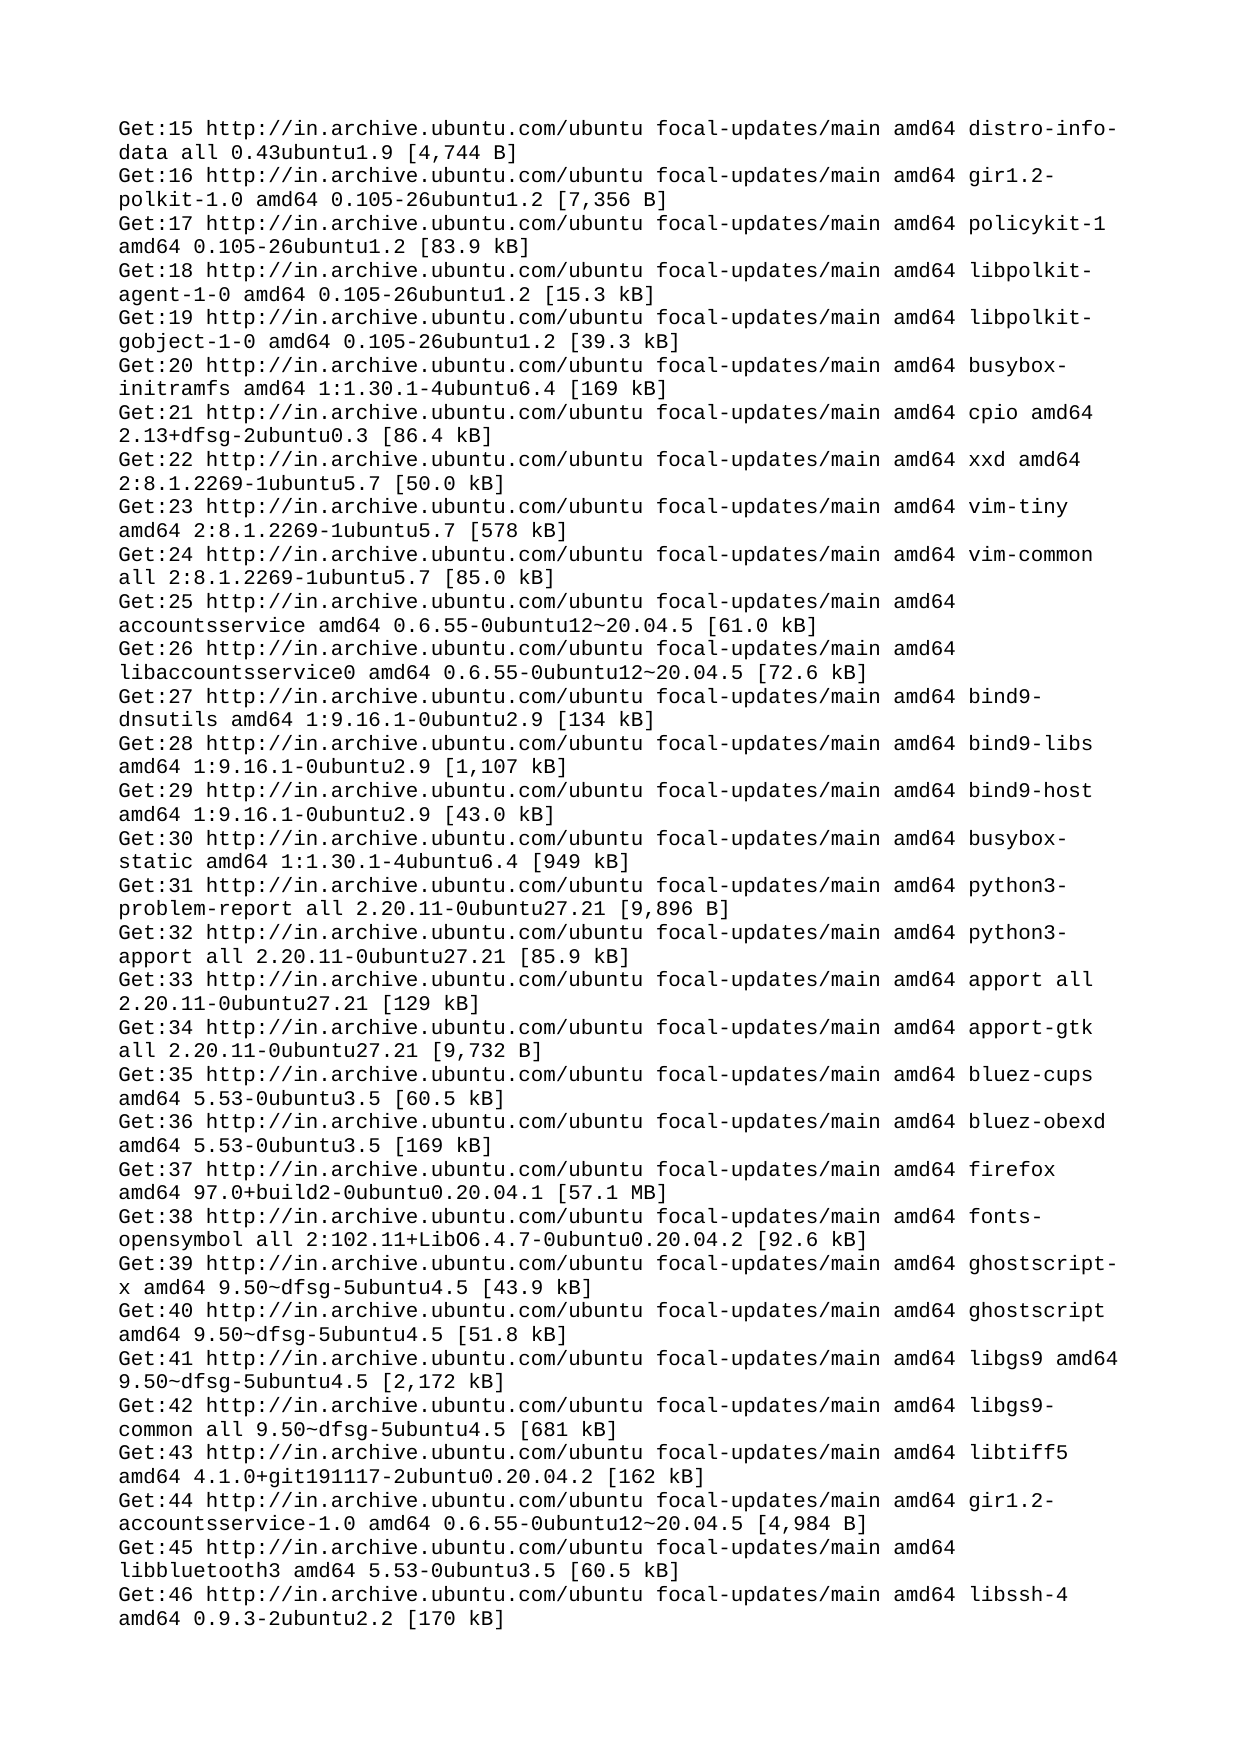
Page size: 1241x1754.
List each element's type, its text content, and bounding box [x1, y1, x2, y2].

text Get:35 http://in.archive.ubuntu.com/ubuntu focal-updates/main amd64 bluez-cups amd64 5.53-0ubuntu3.5 [60.5 kB] [118, 1064, 1122, 1111]
text Get:44 http://in.archive.ubuntu.com/ubuntu focal-updates/main amd64 gir1.2-accountsservice-1.0 amd64 0.6.55-0ubuntu12~20.04.5 [4,984 B] [118, 1489, 1122, 1537]
text Get:27 http://in.archive.ubuntu.com/ubuntu focal-updates/main amd64 bind9-dnsutils amd64 1:9.16.1-0ubuntu2.9 [134 kB] [118, 686, 1122, 733]
text Get:17 http://in.archive.ubuntu.com/ubuntu focal-updates/main amd64 policykit-1 amd64 0.105-26ubuntu1.2 [83.9 kB] [118, 213, 1122, 260]
text Get:40 http://in.archive.ubuntu.com/ubuntu focal-updates/main amd64 ghostscript amd64 9.50~dfsg-5ubuntu4.5 [51.8 kB] [118, 1300, 1122, 1348]
text Get:25 http://in.archive.ubuntu.com/ubuntu focal-updates/main amd64 accountsservice amd64 0.6.55-0ubuntu12~20.04.5 [61.0 kB] [118, 591, 1122, 638]
text Get:36 http://in.archive.ubuntu.com/ubuntu focal-updates/main amd64 bluez-obexd amd64 5.53-0ubuntu3.5 [169 kB] [118, 1111, 1122, 1158]
text Get:23 http://in.archive.ubuntu.com/ubuntu focal-updates/main amd64 vim-tiny amd64 2:8.1.2269-1ubuntu5.7 [578 kB] [118, 496, 1122, 544]
text Get:37 http://in.archive.ubuntu.com/ubuntu focal-updates/main amd64 firefox amd64 97.0+build2-0ubuntu0.20.04.1 [57.1 MB] [118, 1158, 1122, 1206]
text Get:19 http://in.archive.ubuntu.com/ubuntu focal-updates/main amd64 libpolkit-gobject-1-0 amd64 0.105-26ubuntu1.2 [39.3 kB] [118, 307, 1122, 354]
text Get:33 http://in.archive.ubuntu.com/ubuntu focal-updates/main amd64 apport all 2.20.11-0ubuntu27.21 [129 kB] [118, 969, 1122, 1017]
text Get:38 http://in.archive.ubuntu.com/ubuntu focal-updates/main amd64 fonts-opensymbol all 2:102.11+LibO6.4.7-0ubuntu0.20.04.2 [92.6 kB] [118, 1206, 1122, 1253]
text Get:41 http://in.archive.ubuntu.com/ubuntu focal-updates/main amd64 libgs9 amd64 9.50~dfsg-5ubuntu4.5 [2,172 kB] [118, 1348, 1122, 1395]
text Get:26 http://in.archive.ubuntu.com/ubuntu focal-updates/main amd64 libaccountsservice0 amd64 0.6.55-0ubuntu12~20.04.5 [72.6 kB] [118, 638, 1122, 686]
text Get:21 http://in.archive.ubuntu.com/ubuntu focal-updates/main amd64 cpio amd64 2.13+dfsg-2ubuntu0.3 [86.4 kB] [118, 402, 1122, 449]
text Get:28 http://in.archive.ubuntu.com/ubuntu focal-updates/main amd64 bind9-libs amd64 1:9.16.1-0ubuntu2.9 [1,107 kB] [118, 733, 1122, 780]
text Get:46 http://in.archive.ubuntu.com/ubuntu focal-updates/main amd64 libssh-4 amd64 0.9.3-2ubuntu2.2 [170 kB] [118, 1584, 1122, 1631]
text Get:42 http://in.archive.ubuntu.com/ubuntu focal-updates/main amd64 libgs9-common all 9.50~dfsg-5ubuntu4.5 [681 kB] [118, 1395, 1122, 1442]
text Get:30 http://in.archive.ubuntu.com/ubuntu focal-updates/main amd64 busybox-static amd64 1:1.30.1-4ubuntu6.4 [949 kB] [118, 827, 1122, 875]
text Get:29 http://in.archive.ubuntu.com/ubuntu focal-updates/main amd64 bind9-host amd64 1:9.16.1-0ubuntu2.9 [43.0 kB] [118, 780, 1122, 827]
text Get:34 http://in.archive.ubuntu.com/ubuntu focal-updates/main amd64 apport-gtk all 2.20.11-0ubuntu27.21 [9,732 B] [118, 1017, 1122, 1064]
text Get:20 http://in.archive.ubuntu.com/ubuntu focal-updates/main amd64 busybox-initramfs amd64 1:1.30.1-4ubuntu6.4 [169 kB] [118, 354, 1122, 402]
text Get:24 http://in.archive.ubuntu.com/ubuntu focal-updates/main amd64 vim-common all 2:8.1.2269-1ubuntu5.7 [85.0 kB] [118, 544, 1122, 591]
text Get:18 http://in.archive.ubuntu.com/ubuntu focal-updates/main amd64 libpolkit-agent-1-0 amd64 0.105-26ubuntu1.2 [15.3 kB] [118, 260, 1122, 307]
text Get:39 http://in.archive.ubuntu.com/ubuntu focal-updates/main amd64 ghostscript-x amd64 9.50~dfsg-5ubuntu4.5 [43.9 kB] [118, 1253, 1122, 1300]
text Get:43 http://in.archive.ubuntu.com/ubuntu focal-updates/main amd64 libtiff5 amd64 4.1.0+git191117-2ubuntu0.20.04.2 [162 kB] [118, 1442, 1122, 1489]
text Get:16 http://in.archive.ubuntu.com/ubuntu focal-updates/main amd64 gir1.2-polkit-1.0 amd64 0.105-26ubuntu1.2 [7,356 B] [118, 165, 1122, 213]
text Get:32 http://in.archive.ubuntu.com/ubuntu focal-updates/main amd64 python3-apport all 2.20.11-0ubuntu27.21 [85.9 kB] [118, 922, 1122, 969]
text Get:45 http://in.archive.ubuntu.com/ubuntu focal-updates/main amd64 libbluetooth3 amd64 5.53-0ubuntu3.5 [60.5 kB] [118, 1537, 1122, 1584]
text Get:31 http://in.archive.ubuntu.com/ubuntu focal-updates/main amd64 python3-problem-report all 2.20.11-0ubuntu27.21 [9,896 B] [118, 875, 1122, 922]
text Get:15 http://in.archive.ubuntu.com/ubuntu focal-updates/main amd64 distro-info-data all 0.43ubuntu1.9 [4,744 B] [118, 118, 1122, 165]
text Get:22 http://in.archive.ubuntu.com/ubuntu focal-updates/main amd64 xxd amd64 2:8.1.2269-1ubuntu5.7 [50.0 kB] [118, 449, 1122, 496]
